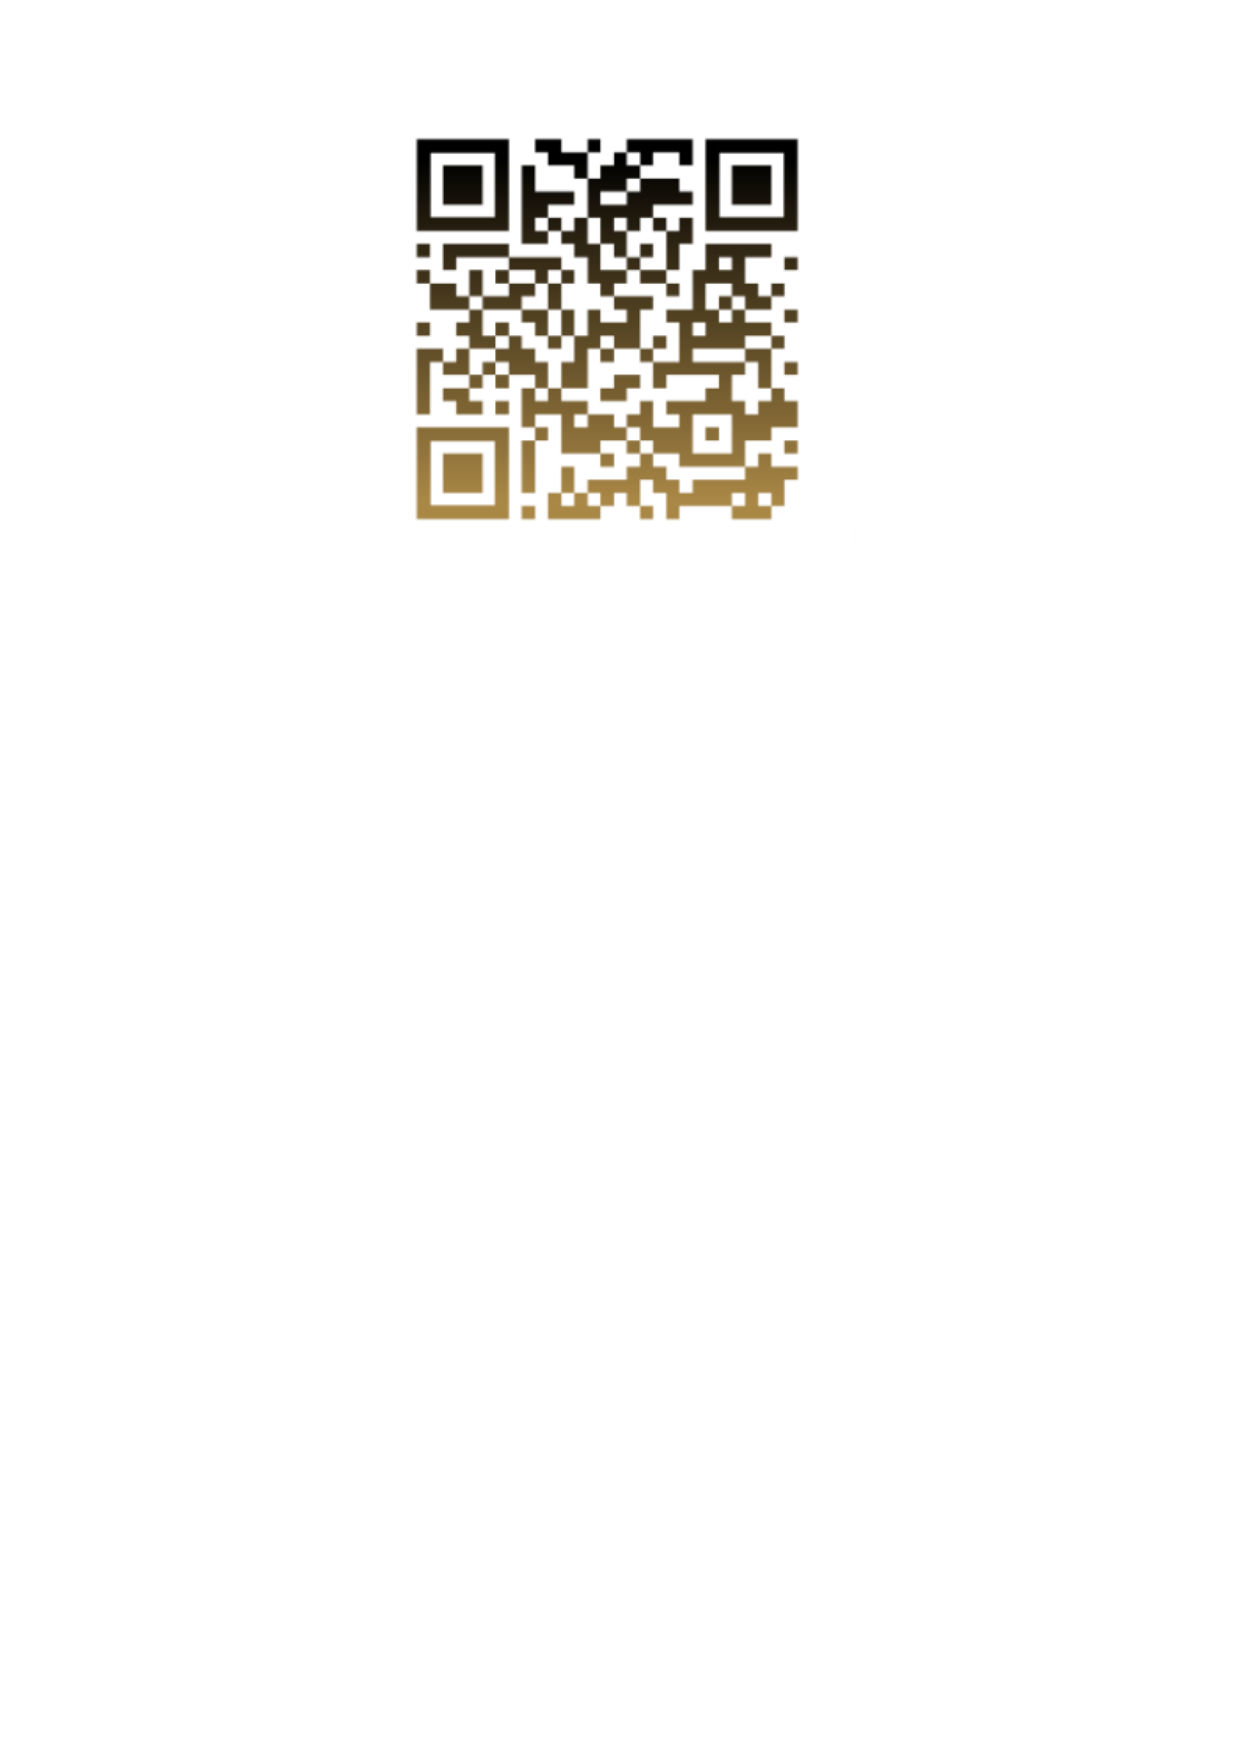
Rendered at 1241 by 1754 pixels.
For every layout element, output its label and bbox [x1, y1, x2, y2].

picture [383, 118, 857, 544]
